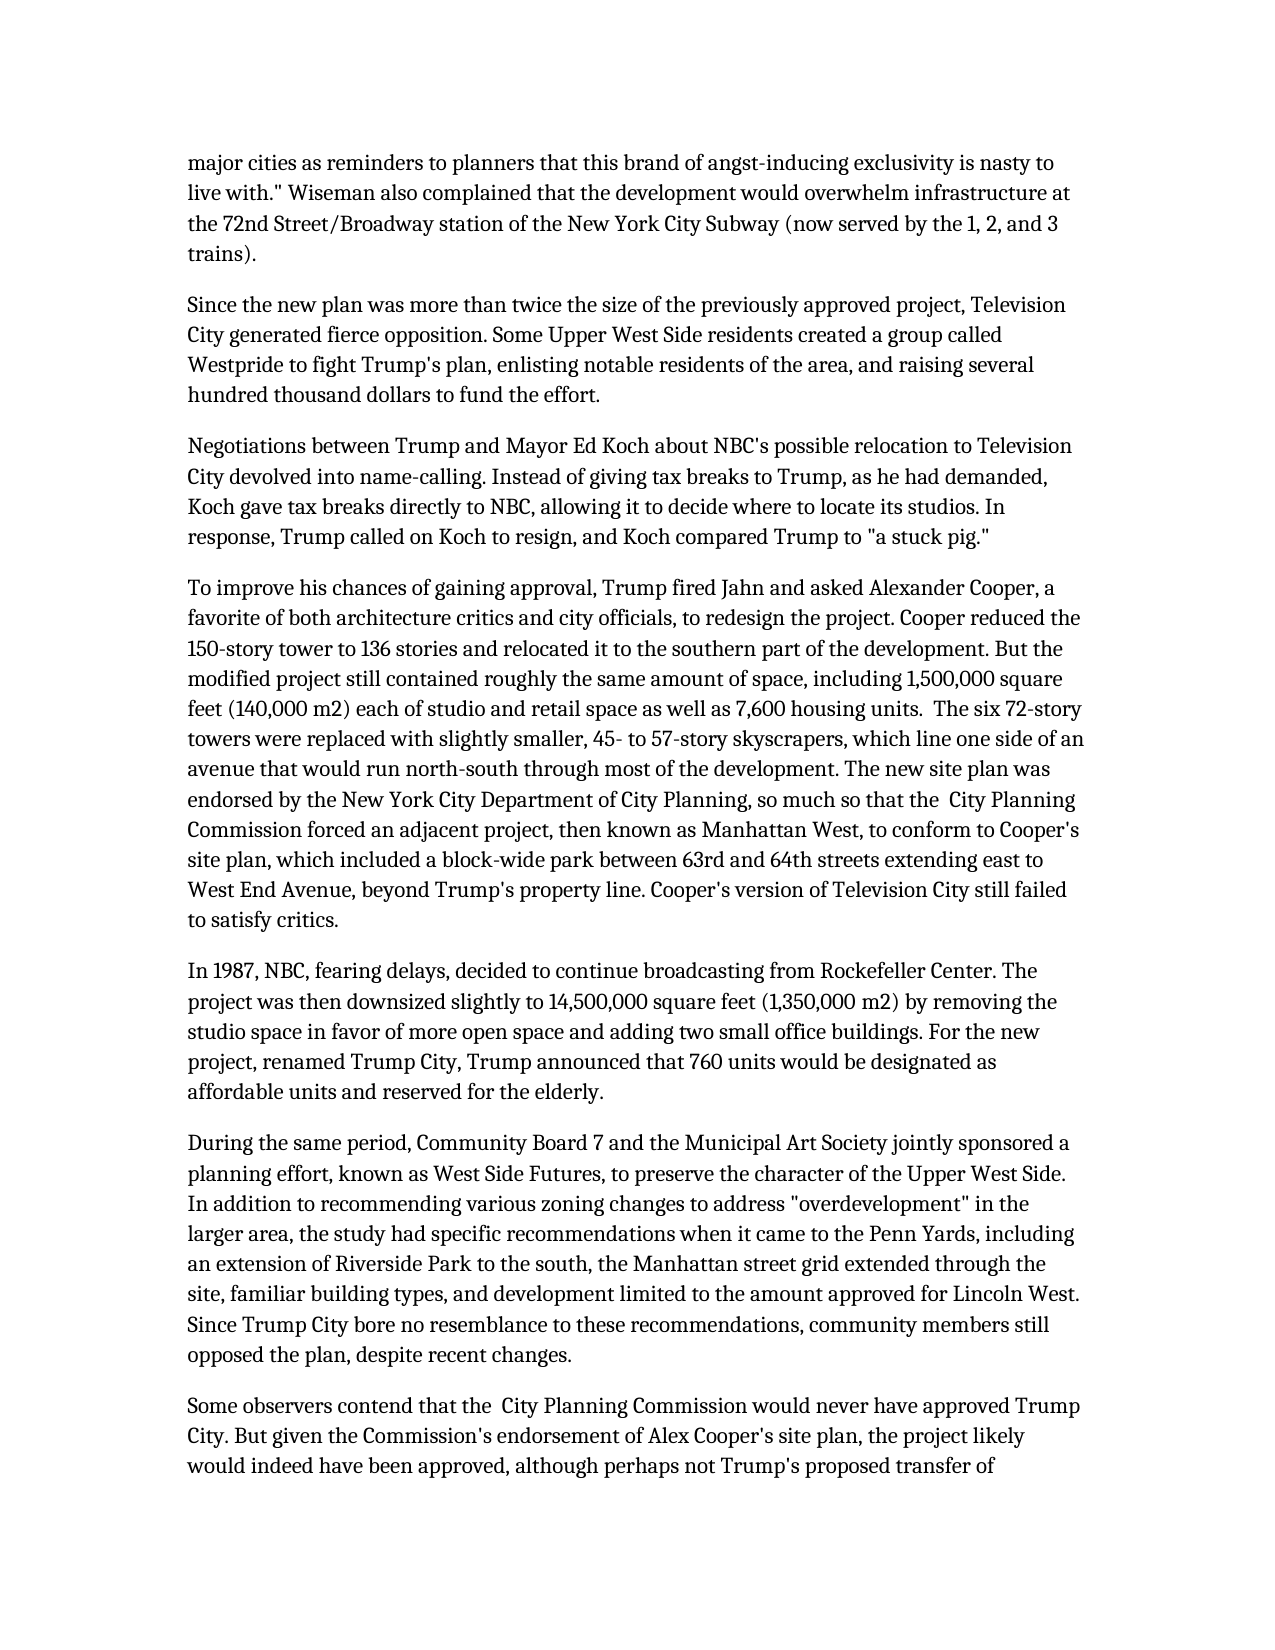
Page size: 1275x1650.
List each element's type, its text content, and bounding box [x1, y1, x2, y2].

text To improve his chances of gaining approval, Trump fired Jahn and asked Alexander Cooper, a favorite of both architecture critics and city officials, to redesign the project. Cooper reduced the 150-story tower to 136 stories and relocated it to the southern part of the development. But the modified project still contained roughly the same amount of space, including 1,500,000 square feet (140,000 m2) each of studio and retail space as well as 7,600 housing units. The six 72-story towers were replaced with slightly smaller, 45- to 57-story skyscrapers, which line one side of an avenue that would run north-south through most of the development. The new site plan was endorsed by the New York City Department of City Planning, so much so that the City Planning Commission forced an adjacent project, then known as Manhattan West, to conform to Cooper's site plan, which included a block-wide park between 63rd and 64th streets extending east to West End Avenue, beyond Trump's property line. Cooper's version of Television City still failed to satisfy critics. [187, 575, 1087, 934]
text During the same period, Community Board 7 and the Municipal Art Society jointly sponsored a planning effort, known as West Side Futures, to preserve the character of the Upper West Side. In addition to recommending various zoning changes to address "overdevelopment" in the larger area, the study had specific recommendations when it came to the Penn Yards, including an extension of Riverside Park to the south, the Manhattan street grid extended through the site, familiar building types, and development limited to the amount approved for Lincoln West. Since Trump City bore no resemblance to these recommendations, community members still opposed the plan, despite recent changes. [187, 1130, 1087, 1368]
text Since the new plan was more than twice the size of the previously approved project, Television City generated fierce opposition. Some Upper West Side residents created a group called Westpride to fight Trump's plan, enlisting notable residents of the area, and raising several hundred thousand dollars to fund the effort. [187, 292, 1087, 409]
text Some observers contend that the City Planning Commission would never have approved Trump City. But given the Commission's endorsement of Alex Cooper's site plan, the project likely would indeed have been approved, although perhaps not Trump's proposed transfer of [187, 1393, 1087, 1479]
text major cities as reminders to planners that this brand of angst-inducing exclusivity is nasty to live with." Wiseman also complained that the development would overwhelm infrastructure at the 72nd Street/Broadway station of the New York City Subway (now served by the 1, ​2, and ​3 trains). [187, 150, 1087, 267]
text In 1987, NBC, fearing delays, decided to continue broadcasting from Rockefeller Center. The project was then downsized slightly to 14,500,000 square feet (1,350,000 m2) by removing the studio space in favor of more open space and adding two small office buildings. For the new project, renamed Trump City, Trump announced that 760 units would be designated as affordable units and reserved for the elderly. [187, 958, 1087, 1106]
text Negotiations between Trump and Mayor Ed Koch about NBC's possible relocation to Television City devolved into name-calling. Instead of giving tax breaks to Trump, as he had demanded, Koch gave tax breaks directly to NBC, allowing it to decide where to locate its studios. In response, Trump called on Koch to resign, and Koch compared Trump to "a stuck pig." [187, 433, 1087, 550]
